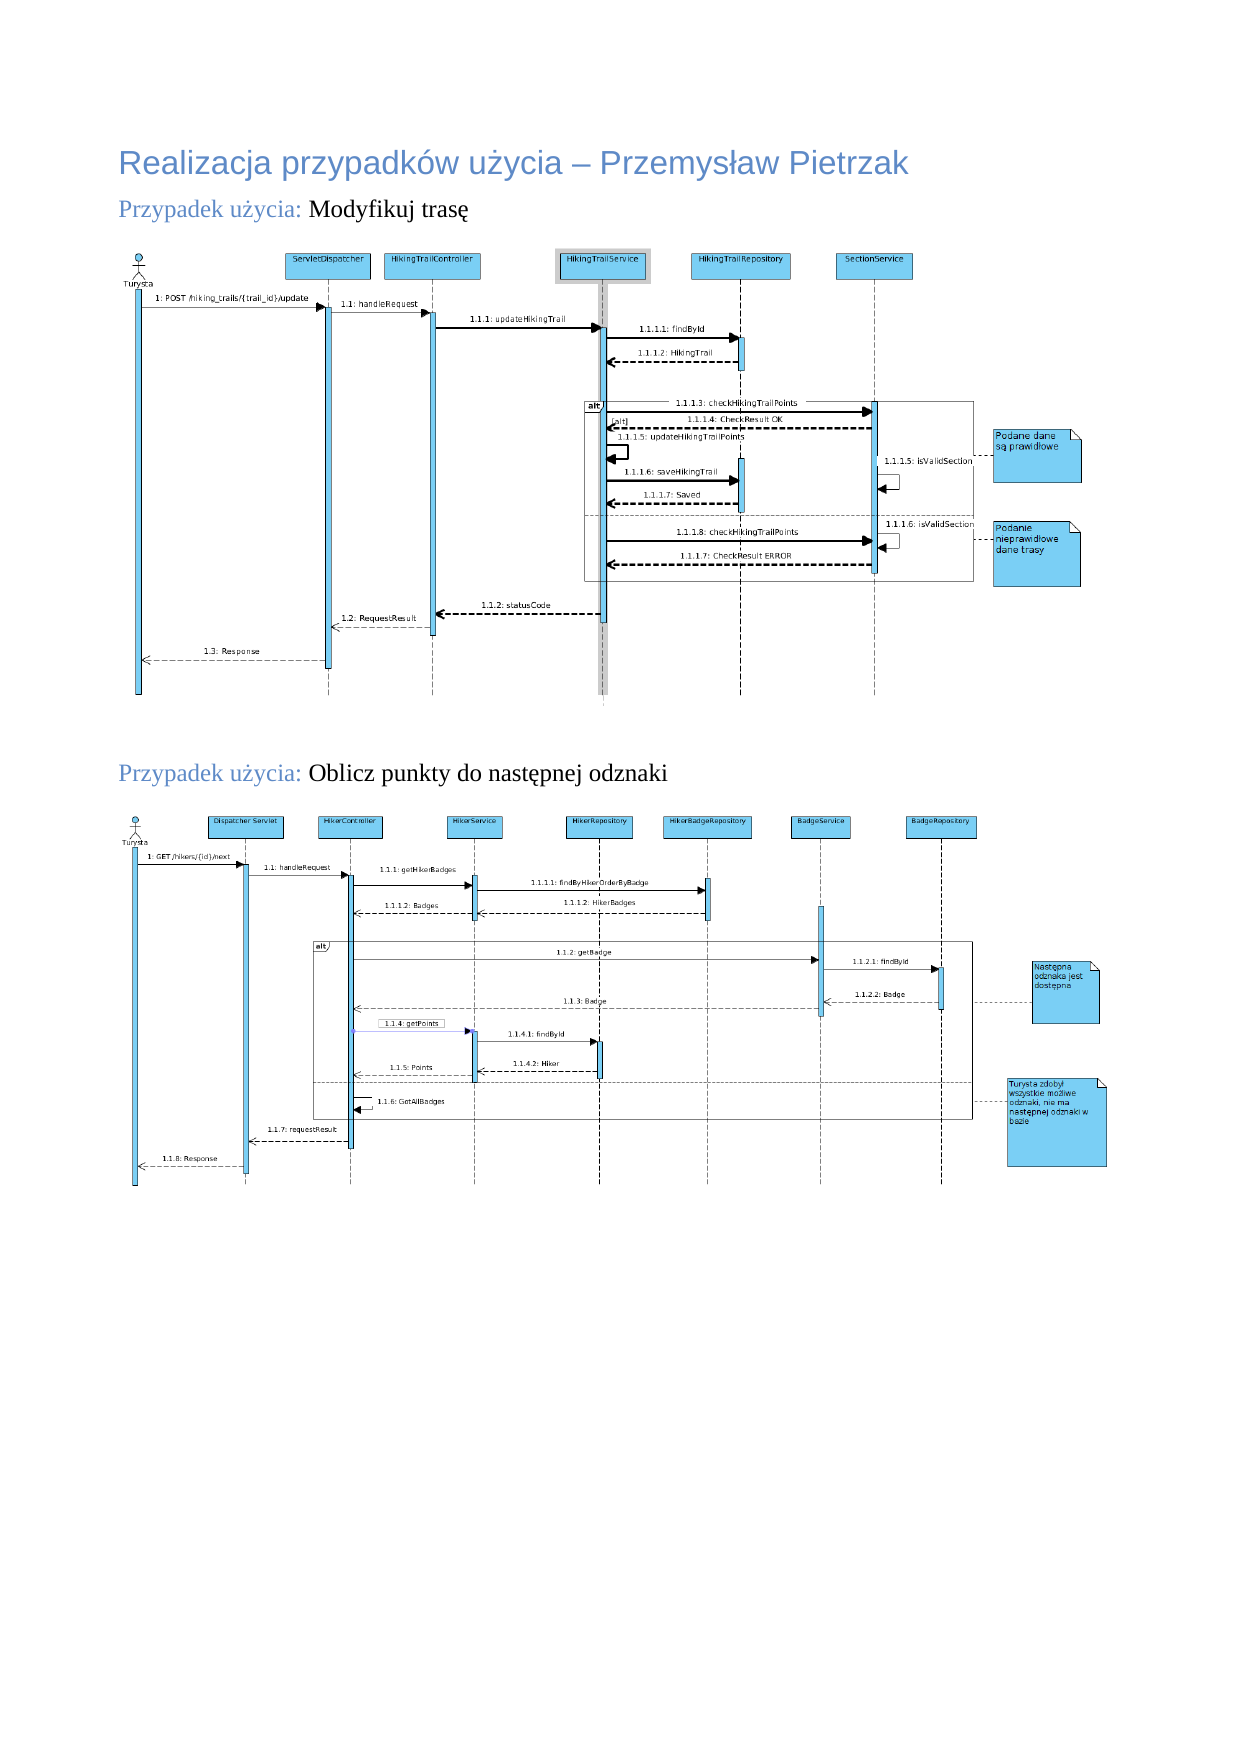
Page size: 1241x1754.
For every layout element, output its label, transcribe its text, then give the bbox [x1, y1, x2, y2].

subtitle Realizacja przypadków użycia – Przemysław Pietrzak [118, 143, 1122, 182]
picture [118, 241, 1123, 706]
picture [118, 805, 1123, 1188]
text Przypadek użycia: Oblicz punkty do następnej odznaki [118, 758, 1122, 787]
text Przypadek użycia: Modyfikuj trasę [118, 194, 1122, 223]
